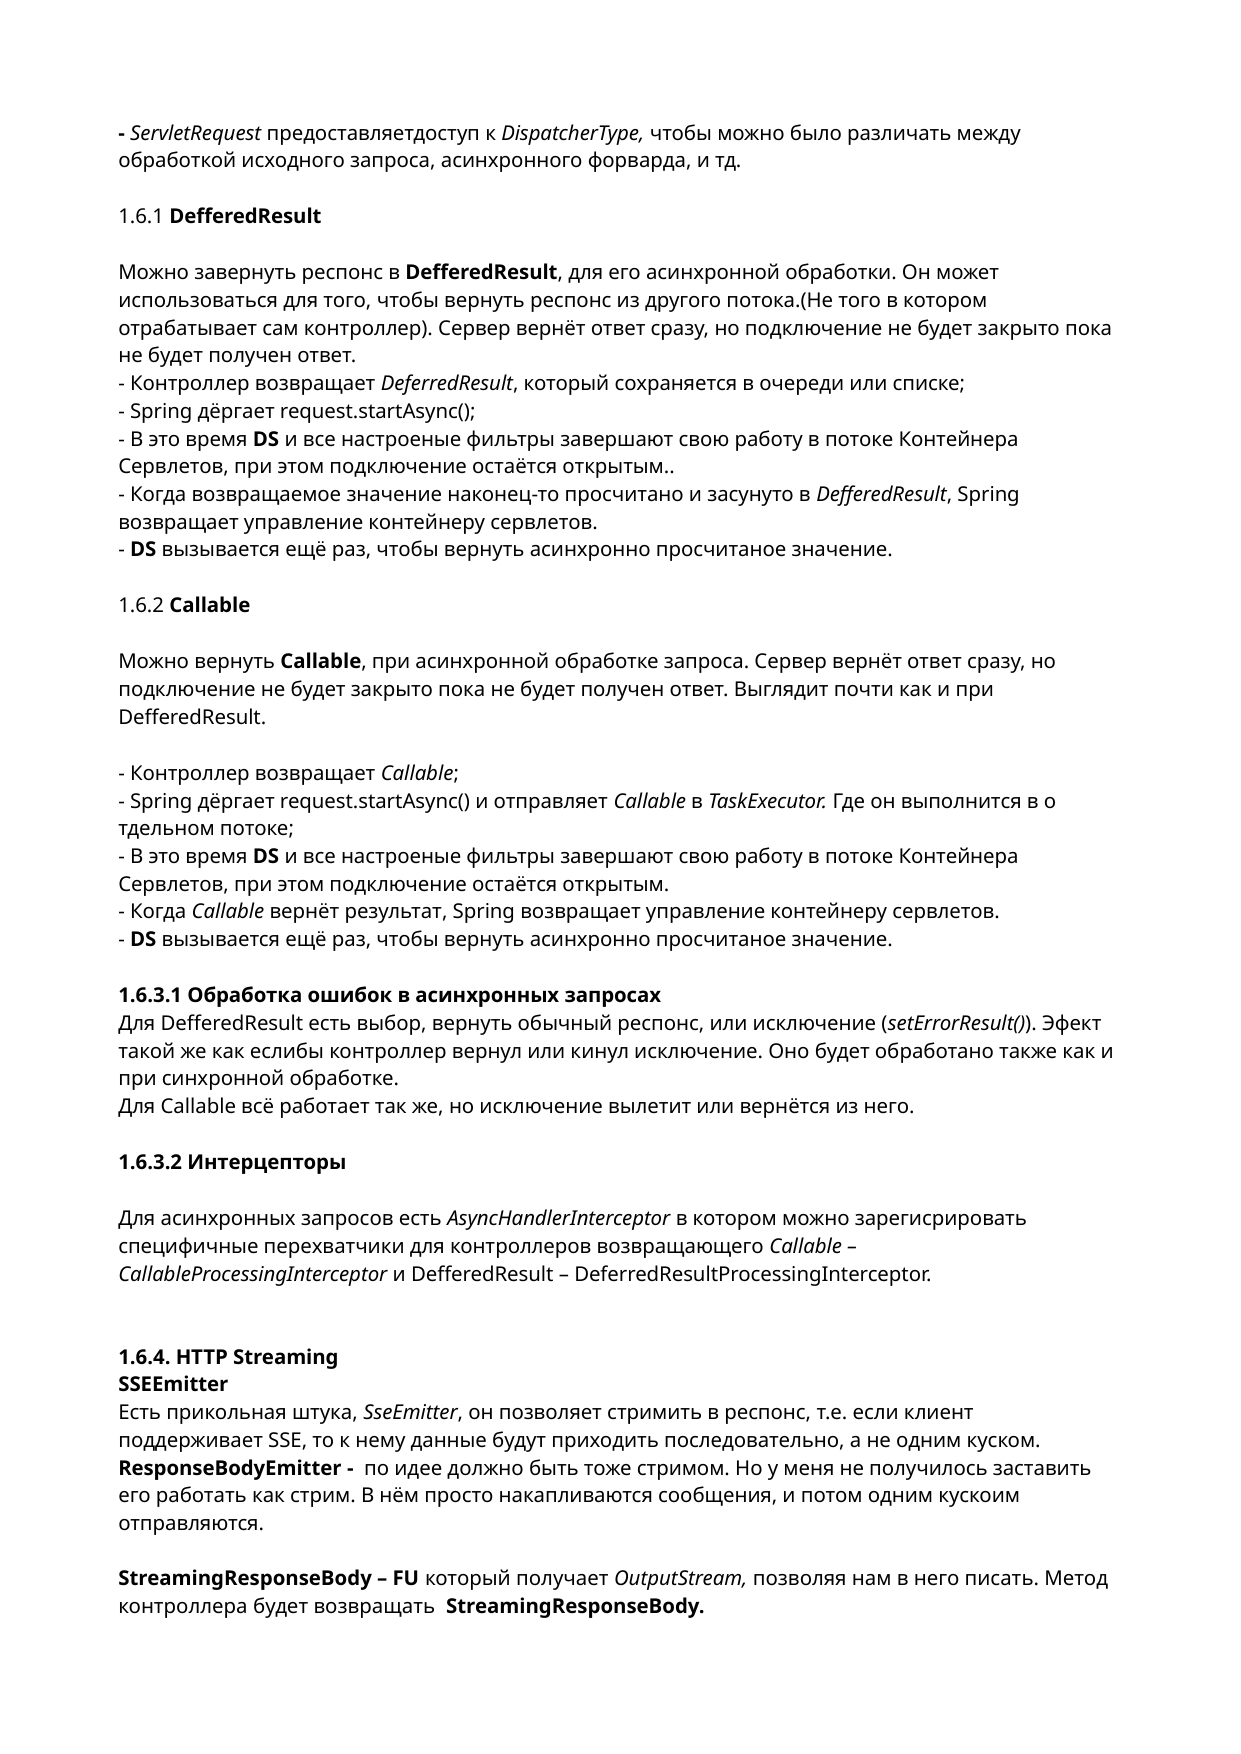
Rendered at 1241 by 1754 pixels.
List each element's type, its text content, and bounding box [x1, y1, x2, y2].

text StreamingResponseBody – FU который получает OutputStream, позволяя нам в него писать. Метод контроллера будет возвращать StreamingResponseBody. [118, 1536, 1122, 1619]
text Можно завернуть респонс в DefferedResult, для его асинхронной обработки. Он может использоваться для того, чтобы вернуть респонс из другого потока.(Не того в котором отрабатывает сам контроллер). Сервер вернёт ответ сразу, но подключение не будет закрыто пока не будет получен ответ. [118, 258, 1122, 369]
text - В это время DS и все настроеные фильтры завершают свою работу в потоке Контейнера Сервлетов, при этом подключение остаётся открытым.. [118, 424, 1122, 479]
text 1.6.3.1 Обработка ошибок в асинхронных запросах Для DefferedResult есть выбор, вернуть обычный респонс, или исключение (setErrorResult()). Эфект такой же как еслибы контроллер вернул или кинул исключение. Оно будет обработано также как и при синхронной обработке. [118, 981, 1122, 1092]
text SSEEmitter [118, 1370, 1122, 1398]
text Для Callable всё работает так же, но исключение вылетит или вернётся из него. [118, 1092, 1122, 1119]
text - Контроллер возвращает Callable; [118, 758, 1122, 786]
text - ServletRequest предоставляетдоступ к DispatcherType, чтобы можно было различать между обработкой исходного запроса, асинхронного форварда, и тд. [118, 118, 1122, 173]
text - Когда Callable вернёт результат, Spring возвращает управление контейнеру сервлетов. - DS вызывается ещё раз, чтобы вернуть асинхронно просчитаное значение. [118, 897, 1122, 952]
text Для асинхронных запросов есть AsyncHandlerInterceptor в котором можно зарегисрировать специфичные перехватчики для контроллеров возвращающего Callable – CallableProcessingInterceptor и DefferedResult – DeferredResultProcessingInterceptor. 1.6.4. HTTP Streaming [118, 1204, 1122, 1370]
text Есть прикольная штука, SseEmitter, он позволяет стримить в респонс, т.е. если клиент поддерживает SSE, то к нему данные будут приходить последовательно, а не одним куском. [118, 1398, 1122, 1453]
text - Spring дёргает request.startAsync() и отправляет Callable в TaskExecutor. Где он выполнится в о тдельном потоке; [118, 786, 1122, 842]
text - Spring дёргает request.startAsync(); [118, 396, 1122, 424]
text - В это время DS и все настроеные фильтры завершают свою работу в потоке Контейнера Сервлетов, при этом подключение остаётся открытым. [118, 842, 1122, 897]
text ResponseBodyEmitter - по идее должно быть тоже стримом. Но у меня не получилось заставить его работать как стрим. В нём просто накапливаются сообщения, и потом одним кускоим отправляются. [118, 1453, 1122, 1536]
text 1.6.1 DefferedResult [118, 202, 1122, 229]
text - Контроллер возвращает DeferredResult, который сохраняется в очереди или списке; [118, 369, 1122, 396]
text 1.6.2 Callable [118, 591, 1122, 619]
text - Когда возвращаемое значение наконец-то просчитано и засунуто в DefferedResult, Spring возвращает управление контейнеру сервлетов. - DS вызывается ещё раз, чтобы вернуть асинхронно просчитаное значение. [118, 479, 1122, 563]
text 1.6.3.2 Интерцепторы [118, 1148, 1122, 1175]
text Можно вернуть Callable, при асинхронной обработке запроса. Сервер вернёт ответ сразу, но подключение не будет закрыто пока не будет получен ответ. Выглядит почти как и при DefferedResult. [118, 647, 1122, 730]
